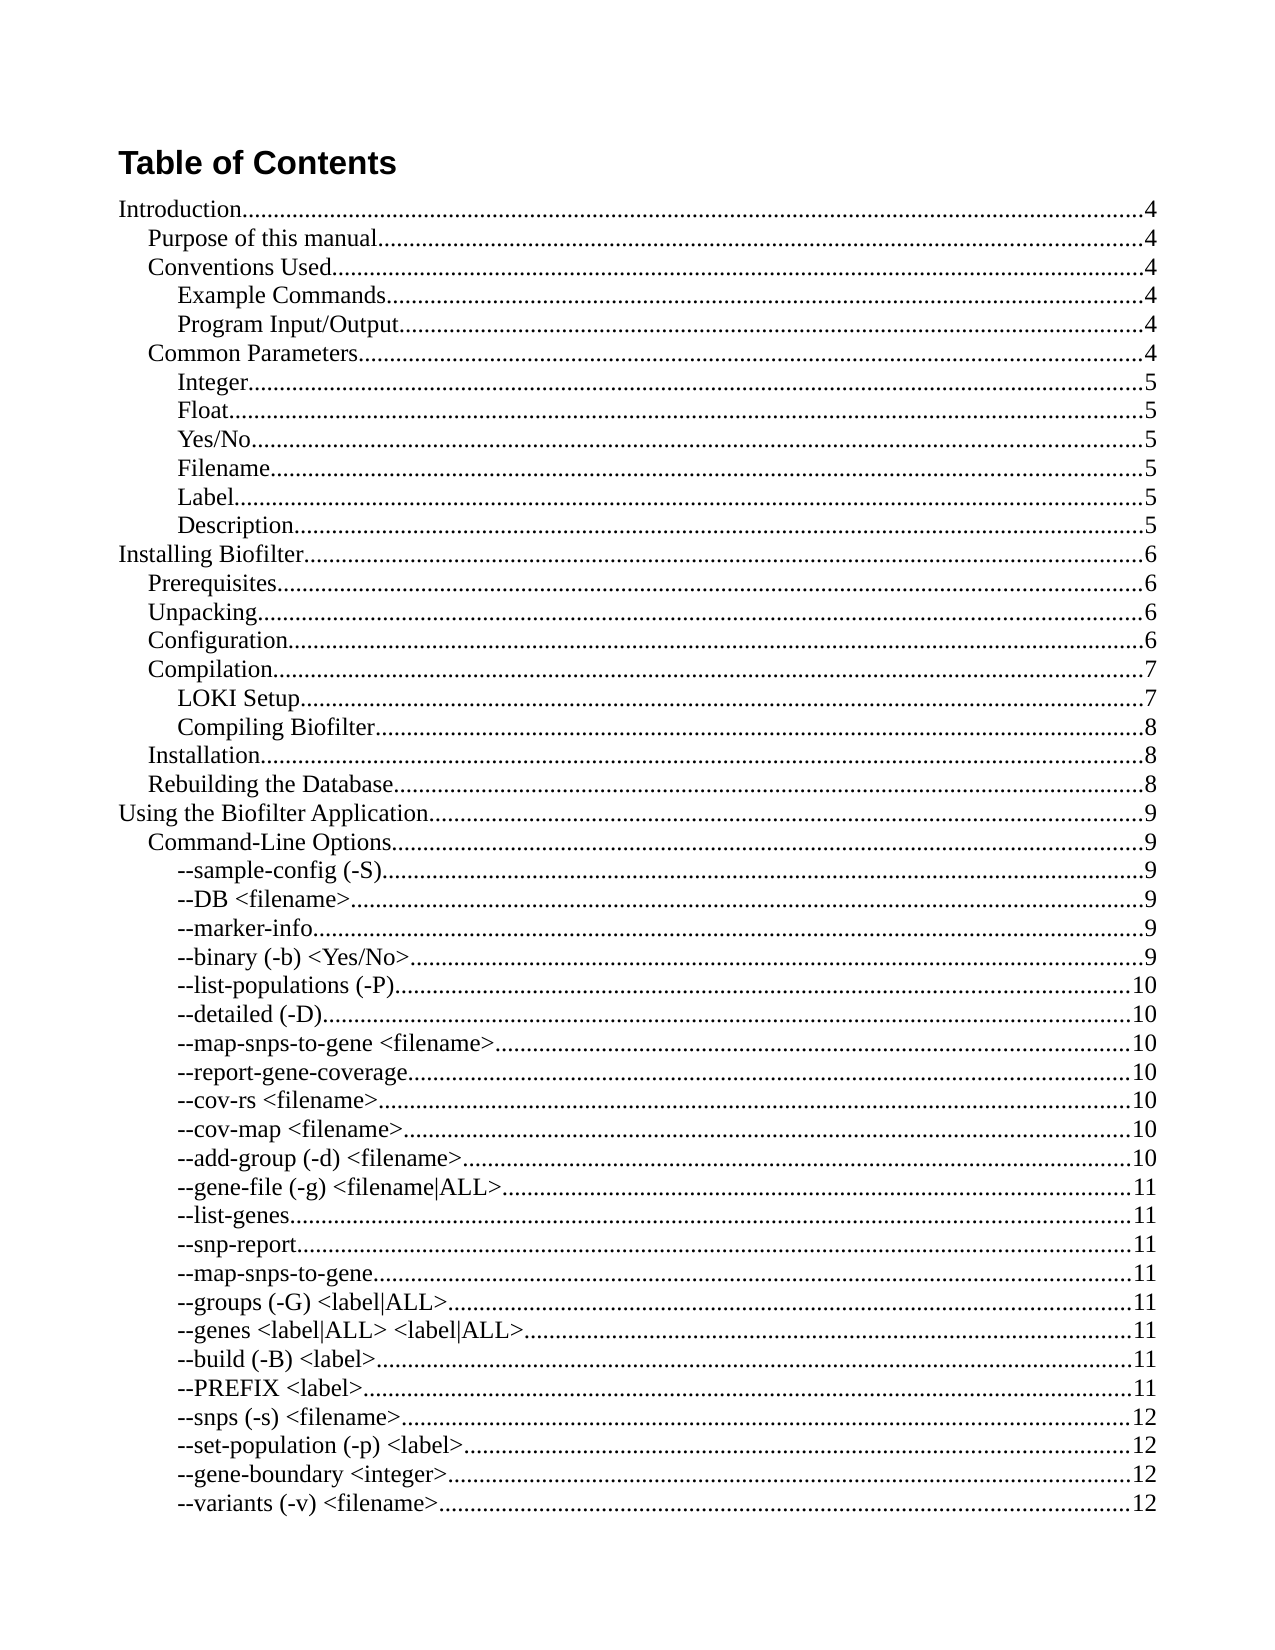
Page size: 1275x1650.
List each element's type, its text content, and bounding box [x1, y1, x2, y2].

text --snp-report 11 [177, 1229, 1157, 1258]
text --list-genes 11 [177, 1200, 1157, 1229]
text --report-gene-coverage 10 [177, 1057, 1157, 1085]
text Float 5 [177, 395, 1157, 424]
text --snps (-s) <filename> 12 [177, 1402, 1157, 1430]
text Purpose of this manual 4 [148, 223, 1157, 252]
text Installing Biofilter 6 [118, 539, 1157, 568]
text --set-population (-p) <label> 12 [177, 1430, 1157, 1459]
text Command-Line Options 9 [148, 827, 1157, 855]
text Conventions Used 4 [148, 252, 1157, 280]
text Program Input/Output 4 [177, 309, 1157, 338]
text Installation 8 [148, 740, 1157, 769]
text --map-snps-to-gene <filename> 10 [177, 1028, 1157, 1057]
text --genes <label|ALL> <label|ALL> 11 [177, 1315, 1157, 1344]
text Compiling Biofilter 8 [177, 712, 1157, 740]
text Using the Biofilter Application 9 [118, 798, 1157, 827]
text --add-group (-d) <filename> 10 [177, 1143, 1157, 1172]
text --detailed (-D) 10 [177, 999, 1157, 1028]
text Unpacking 6 [148, 597, 1157, 625]
text Introduction 4 [118, 194, 1157, 223]
text --gene-boundary <integer> 12 [177, 1459, 1157, 1488]
text Integer 5 [177, 367, 1157, 395]
text Compilation 7 [148, 654, 1157, 683]
text --binary (-b) <Yes/No> 9 [177, 942, 1157, 970]
text --list-populations (-P) 10 [177, 970, 1157, 999]
text Example Commands 4 [177, 280, 1157, 309]
text --variants (-v) <filename> 12 [177, 1488, 1157, 1517]
text --marker-info 9 [177, 913, 1157, 942]
text Prerequisites 6 [148, 568, 1157, 597]
text Description 5 [177, 510, 1157, 539]
text Yes/No 5 [177, 424, 1157, 453]
subtitle Table of Contents [118, 143, 1157, 182]
text --sample-config (-S) 9 [177, 855, 1157, 884]
text Configuration 6 [148, 625, 1157, 654]
text Rebuilding the Database 8 [148, 769, 1157, 798]
text --gene-file (-g) <filename|ALL> 11 [177, 1172, 1157, 1200]
text Filename 5 [177, 453, 1157, 482]
text --map-snps-to-gene 11 [177, 1258, 1157, 1287]
text --DB <filename> 9 [177, 884, 1157, 913]
text --groups (-G) <label|ALL> 11 [177, 1287, 1157, 1315]
text --PREFIX <label> 11 [177, 1373, 1157, 1402]
text Label 5 [177, 482, 1157, 510]
text LOKI Setup 7 [177, 683, 1157, 712]
text --build (-B) <label> 11 [177, 1344, 1157, 1373]
text --cov-map <filename> 10 [177, 1114, 1157, 1143]
text Common Parameters 4 [148, 338, 1157, 367]
text --cov-rs <filename> 10 [177, 1085, 1157, 1114]
